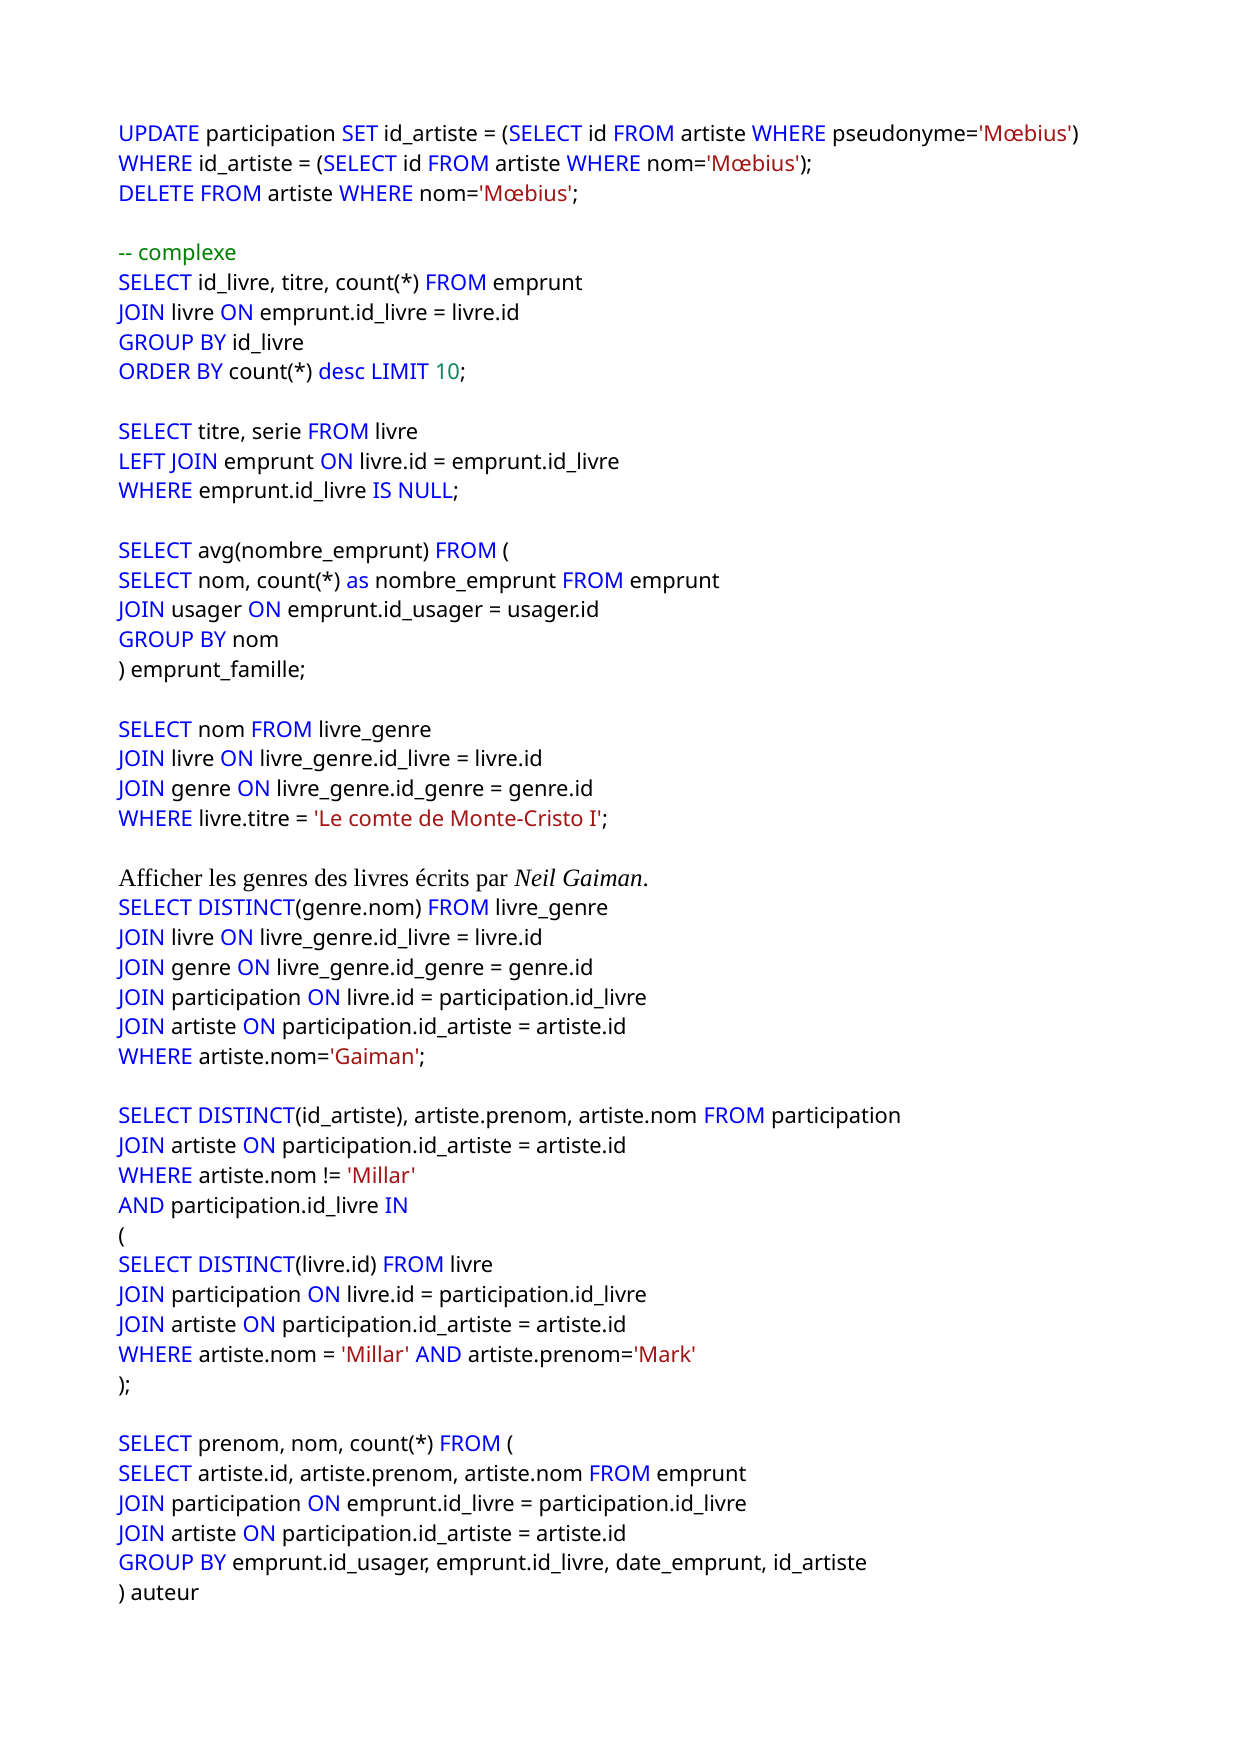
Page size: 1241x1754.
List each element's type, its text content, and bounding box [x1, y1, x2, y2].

text JOIN artiste ON participation.id_artiste = artiste.id [118, 1309, 1122, 1339]
text JOIN livre ON livre_genre.id_livre = livre.id [118, 922, 1122, 952]
text SELECT DISTINCT(genre.nom) FROM livre_genre [118, 892, 1122, 922]
text JOIN participation ON emprunt.id_livre = participation.id_livre [118, 1488, 1122, 1517]
text UPDATE participation SET id_artiste = (SELECT id FROM artiste WHERE pseudonyme='Mœbius') [118, 118, 1122, 148]
text SELECT avg(nombre_emprunt) FROM ( [118, 535, 1122, 565]
text WHERE emprunt.id_livre IS NULL; [118, 475, 1122, 505]
text JOIN participation ON livre.id = participation.id_livre [118, 981, 1122, 1011]
text JOIN artiste ON participation.id_artiste = artiste.id [118, 1130, 1122, 1160]
text WHERE livre.titre = 'Le comte de Monte-Cristo I'; [118, 803, 1122, 833]
text WHERE artiste.nom != 'Millar' [118, 1160, 1122, 1190]
text GROUP BY nom [118, 624, 1122, 654]
text AND participation.id_livre IN [118, 1190, 1122, 1220]
text WHERE id_artiste = (SELECT id FROM artiste WHERE nom='Mœbius'); [118, 148, 1122, 178]
text Afficher les genres des livres écrits par Neil Gaiman. [118, 862, 1122, 892]
text GROUP BY emprunt.id_usager, emprunt.id_livre, date_emprunt, id_artiste [118, 1547, 1122, 1577]
text WHERE artiste.nom='Gaiman'; [118, 1041, 1122, 1071]
text LEFT JOIN emprunt ON livre.id = emprunt.id_livre [118, 446, 1122, 475]
text SELECT nom FROM livre_genre [118, 713, 1122, 743]
text SELECT prenom, nom, count(*) FROM ( [118, 1428, 1122, 1458]
text ) auteur [118, 1577, 1122, 1607]
text GROUP BY id_livre [118, 327, 1122, 356]
text JOIN participation ON livre.id = participation.id_livre [118, 1279, 1122, 1309]
text SELECT nom, count(*) as nombre_emprunt FROM emprunt [118, 565, 1122, 594]
text SELECT titre, serie FROM livre [118, 416, 1122, 446]
text -- complexe [118, 237, 1122, 267]
text ); [118, 1369, 1122, 1398]
text SELECT artiste.id, artiste.prenom, artiste.nom FROM emprunt [118, 1458, 1122, 1488]
text SELECT DISTINCT(livre.id) FROM livre [118, 1249, 1122, 1279]
text JOIN artiste ON participation.id_artiste = artiste.id [118, 1011, 1122, 1041]
text JOIN livre ON emprunt.id_livre = livre.id [118, 297, 1122, 327]
text JOIN genre ON livre_genre.id_genre = genre.id [118, 952, 1122, 981]
text DELETE FROM artiste WHERE nom='Mœbius'; [118, 178, 1122, 207]
text JOIN genre ON livre_genre.id_genre = genre.id [118, 773, 1122, 803]
text JOIN usager ON emprunt.id_usager = usager.id [118, 594, 1122, 624]
text ORDER BY count(*) desc LIMIT 10; [118, 356, 1122, 386]
text SELECT DISTINCT(id_artiste), artiste.prenom, artiste.nom FROM participation [118, 1101, 1122, 1130]
text WHERE artiste.nom = 'Millar' AND artiste.prenom='Mark' [118, 1339, 1122, 1369]
text ( [118, 1220, 1122, 1249]
text JOIN artiste ON participation.id_artiste = artiste.id [118, 1517, 1122, 1547]
text SELECT id_livre, titre, count(*) FROM emprunt [118, 267, 1122, 297]
text ) emprunt_famille; [118, 654, 1122, 684]
text JOIN livre ON livre_genre.id_livre = livre.id [118, 743, 1122, 773]
